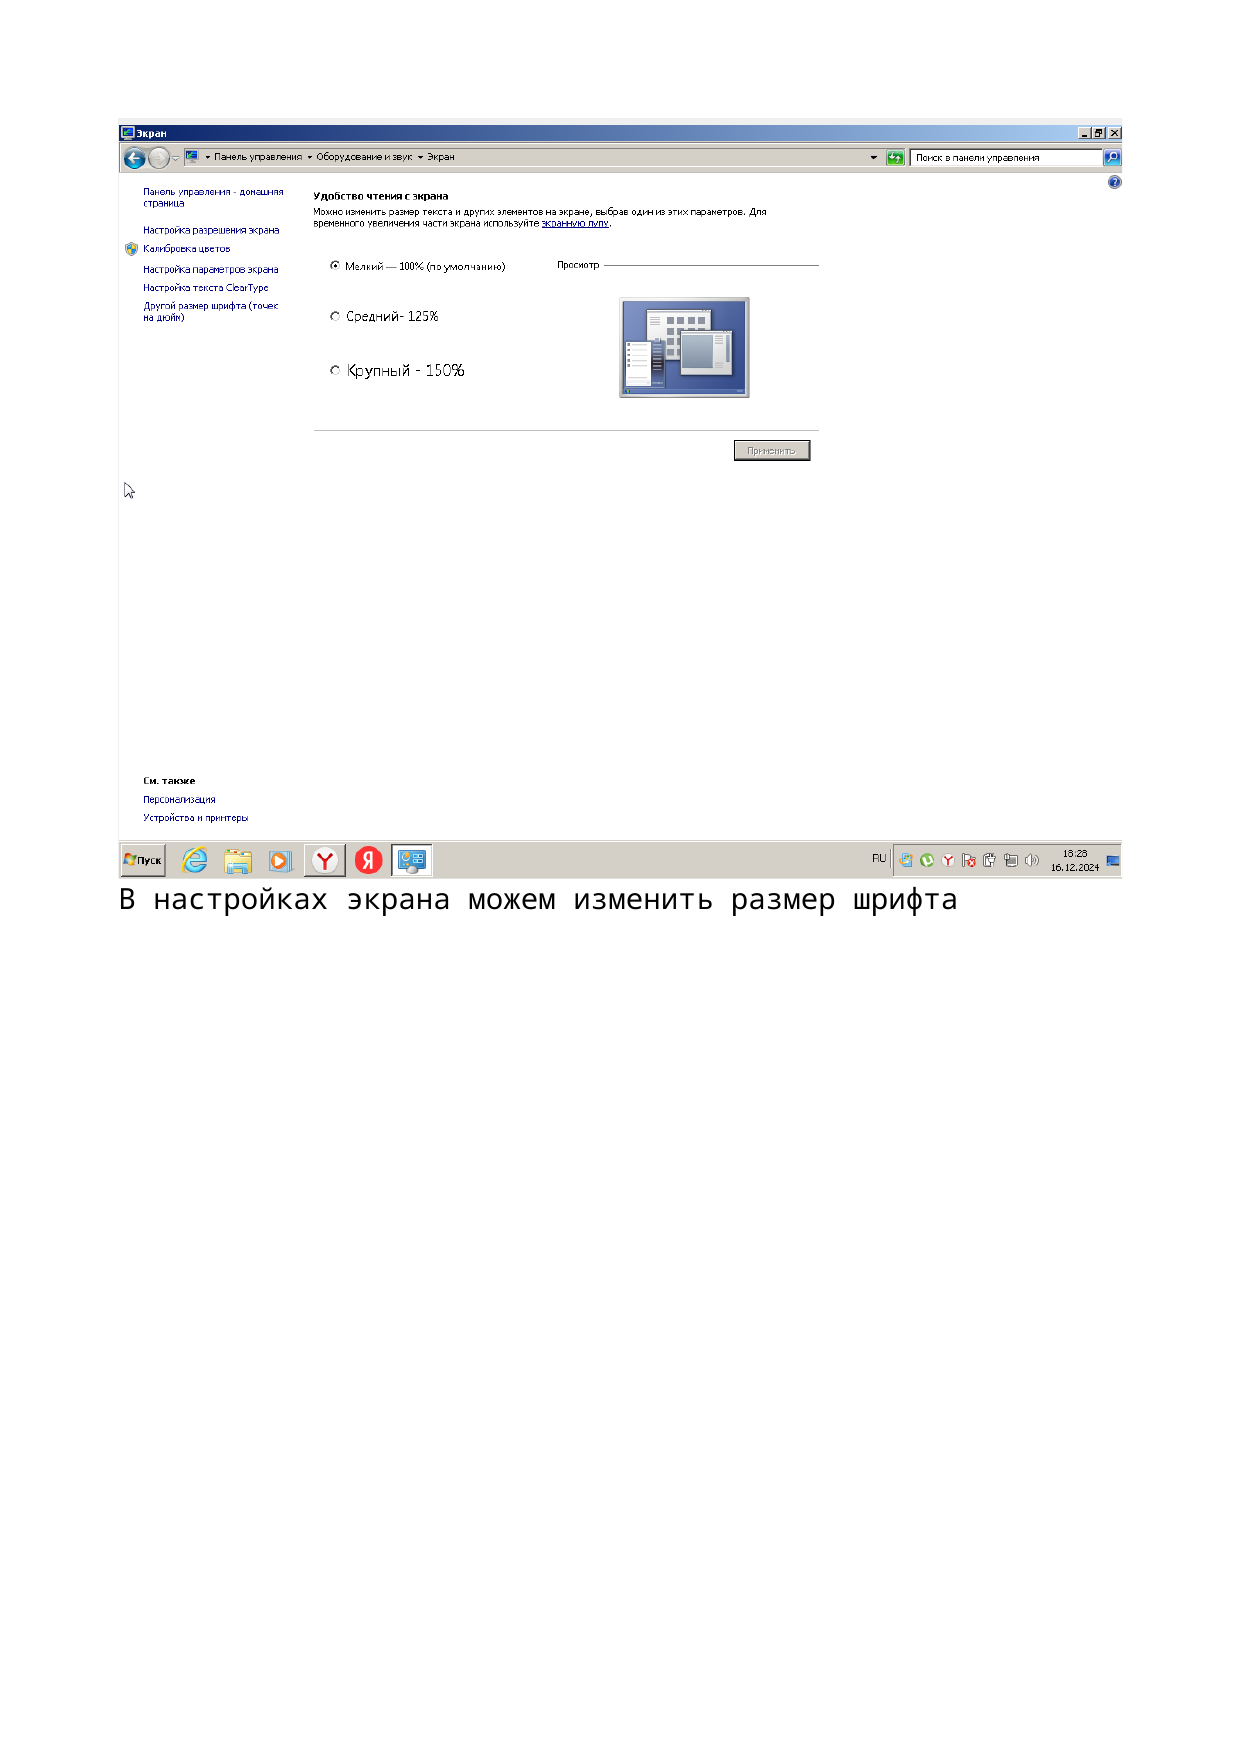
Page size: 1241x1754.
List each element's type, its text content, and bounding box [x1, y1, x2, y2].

text В настройках экрана можем изменить размер шрифта [118, 879, 1122, 918]
picture [118, 118, 1123, 879]
